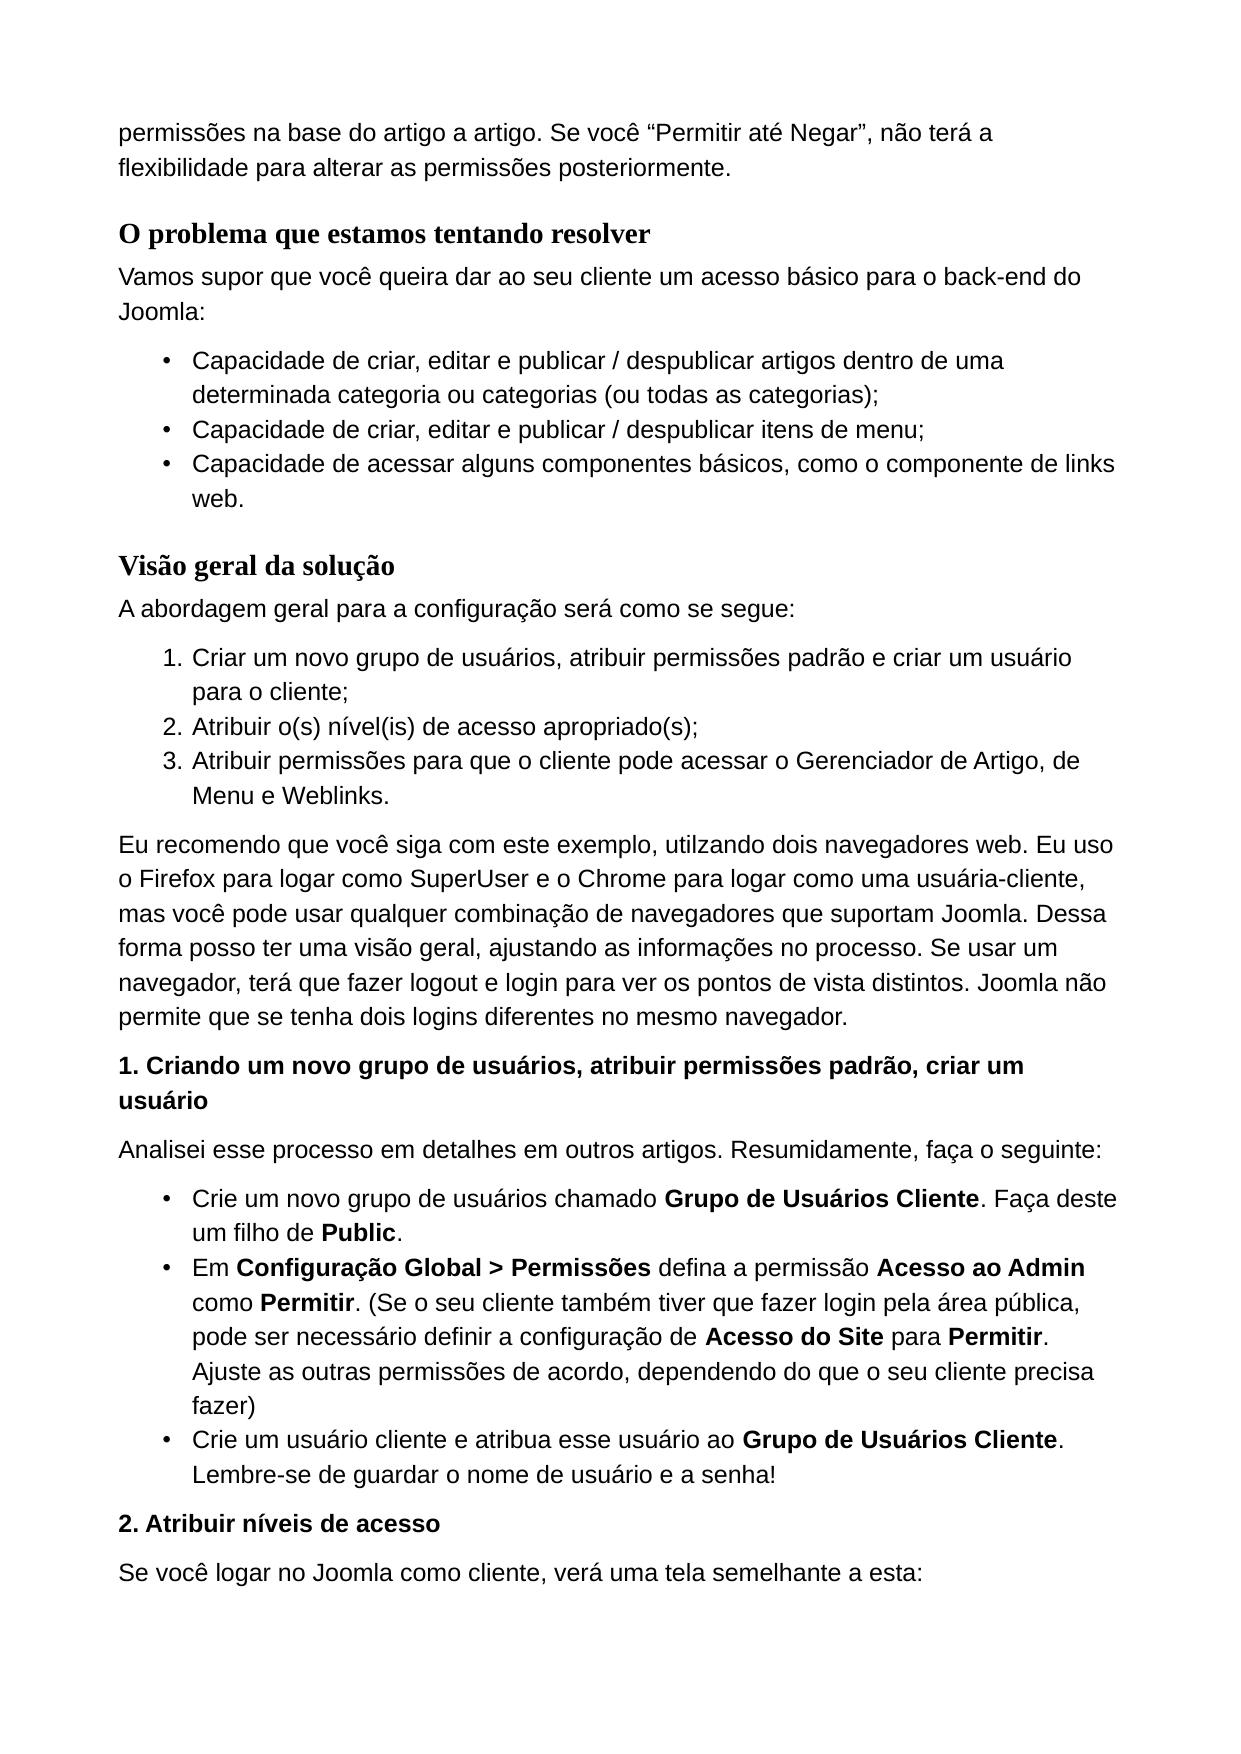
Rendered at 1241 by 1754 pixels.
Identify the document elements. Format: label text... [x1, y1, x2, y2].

list Atribuir o(s) nível(is) de acesso apropriado(s); [162, 712, 1122, 741]
list Crie um usuário cliente e atribua esse usuário ao Grupo de Usuários Cliente. Lembre-se de guardar o nome de usuário e a senha! [162, 1425, 1122, 1489]
list Criar um novo grupo de usuários, atribuir permissões padrão e criar um usuário para o cliente; [162, 643, 1122, 706]
list Capacidade de criar, editar e publicar / despublicar itens de menu; [162, 415, 1122, 444]
list Atribuir permissões para que o cliente pode acessar o Gerenciador de Artigo, de Menu e Weblinks. [162, 746, 1122, 809]
list Crie um novo grupo de usuários chamado Grupo de Usuários Cliente. Faça deste um filho de Public. [162, 1184, 1122, 1247]
subtitle Visão geral da solução [118, 548, 1122, 581]
list Capacidade de criar, editar e publicar / despublicar artigos dentro de uma determinada categoria ou categorias (ou todas as categorias); [162, 346, 1122, 409]
text Se você logar no Joomla como cliente, verá uma tela semelhante a esta: [118, 1558, 1122, 1587]
text Analisei esse processo em detalhes em outros artigos. Resumidamente, faça o seguinte: [118, 1135, 1122, 1163]
text 1. Criando um novo grupo de usuários, atribuir permissões padrão, criar um usuário [118, 1051, 1122, 1114]
text Eu recomendo que você siga com este exemplo, utilzando dois navegadores web. Eu uso o Firefox para logar como SuperUser e o Chrome para logar como uma usuária-cliente, mas você pode usar qualquer combinação de navegadores que suportam Joomla. Dessa forma posso ter uma visão geral, ajustando as informações no processo. Se usar um navegador, terá que fazer logout e login para ver os pontos de vista distintos. Joomla não permite que se tenha dois logins diferentes no mesmo navegador. [118, 830, 1122, 1031]
text A abordagem geral para a configuração será como se segue: [118, 594, 1122, 622]
subtitle O problema que estamos tentando resolver [118, 216, 1122, 250]
text permissões na base do artigo a artigo. Se você “Permitir até Negar”, não terá a flexibilidade para alterar as permissões posteriormente. [118, 118, 1122, 181]
text 2. Atribuir níveis de acesso [118, 1509, 1122, 1538]
list Capacidade de acessar alguns componentes básicos, como o componente de links web. [162, 449, 1122, 513]
text Vamos supor que você queira dar ao seu cliente um acesso básico para o back-end do Joomla: [118, 262, 1122, 326]
list Em Configuração Global > Permissões defina a permissão Acesso ao Admin como Permitir. (Se o seu cliente também tiver que fazer login pela área pública, pode ser necessário definir a configuração de Acesso do Site para Permitir. Ajuste as outras permissões de acordo, dependendo do que o seu cliente precisa fazer) [162, 1253, 1122, 1420]
